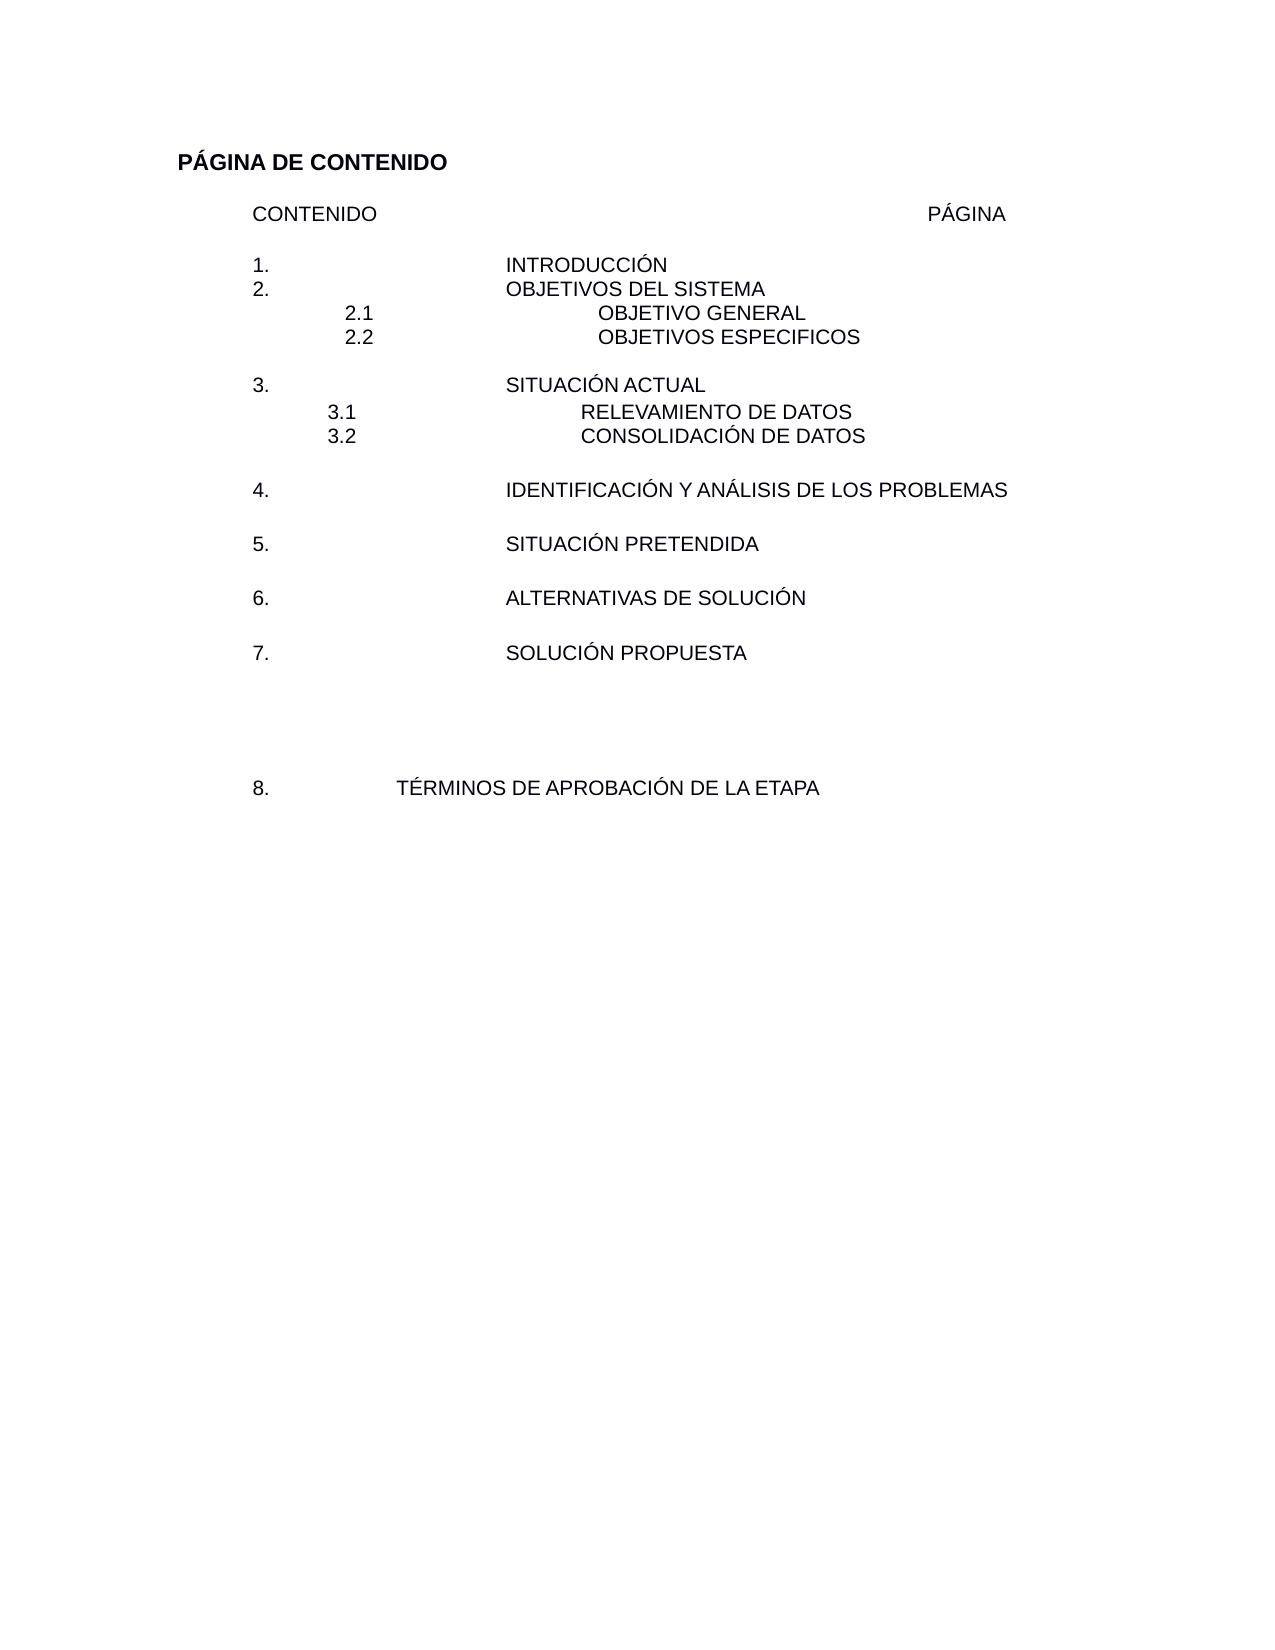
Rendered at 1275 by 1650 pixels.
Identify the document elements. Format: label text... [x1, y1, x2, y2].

text 1. INTRODUCCIÓN [252, 253, 1098, 275]
text 6. ALTERNATIVAS DE SOLUCIÓN [252, 586, 1098, 610]
text 3. SITUACIÓN ACTUAL [252, 371, 1098, 397]
text 4. IDENTIFICACIÓN Y ANÁLISIS DE LOS PROBLEMAS [252, 478, 1098, 502]
text 3.1 RELEVAMIENTO DE DATOS [327, 400, 1098, 422]
text 2. OBJETIVOS DEL SISTEMA [252, 275, 1098, 299]
text 7. SOLUCIÓN PROPUESTA [252, 641, 1098, 664]
text 2.1 OBJETIVO GENERAL [252, 299, 1098, 323]
text 5. SITUACIÓN PRETENDIDA [252, 532, 1098, 556]
text PÁGINA DE CONTENIDO [177, 149, 1098, 176]
text 8. TÉRMINOS DE APROBACIÓN DE LA ETAPA [252, 776, 1098, 800]
text CONTENIDO PÁGINA [177, 202, 1098, 226]
text 3.2 CONSOLIDACIÓN DE DATOS [327, 422, 1098, 448]
text 2.2 OBJETIVOS ESPECIFICOS [252, 323, 1098, 349]
